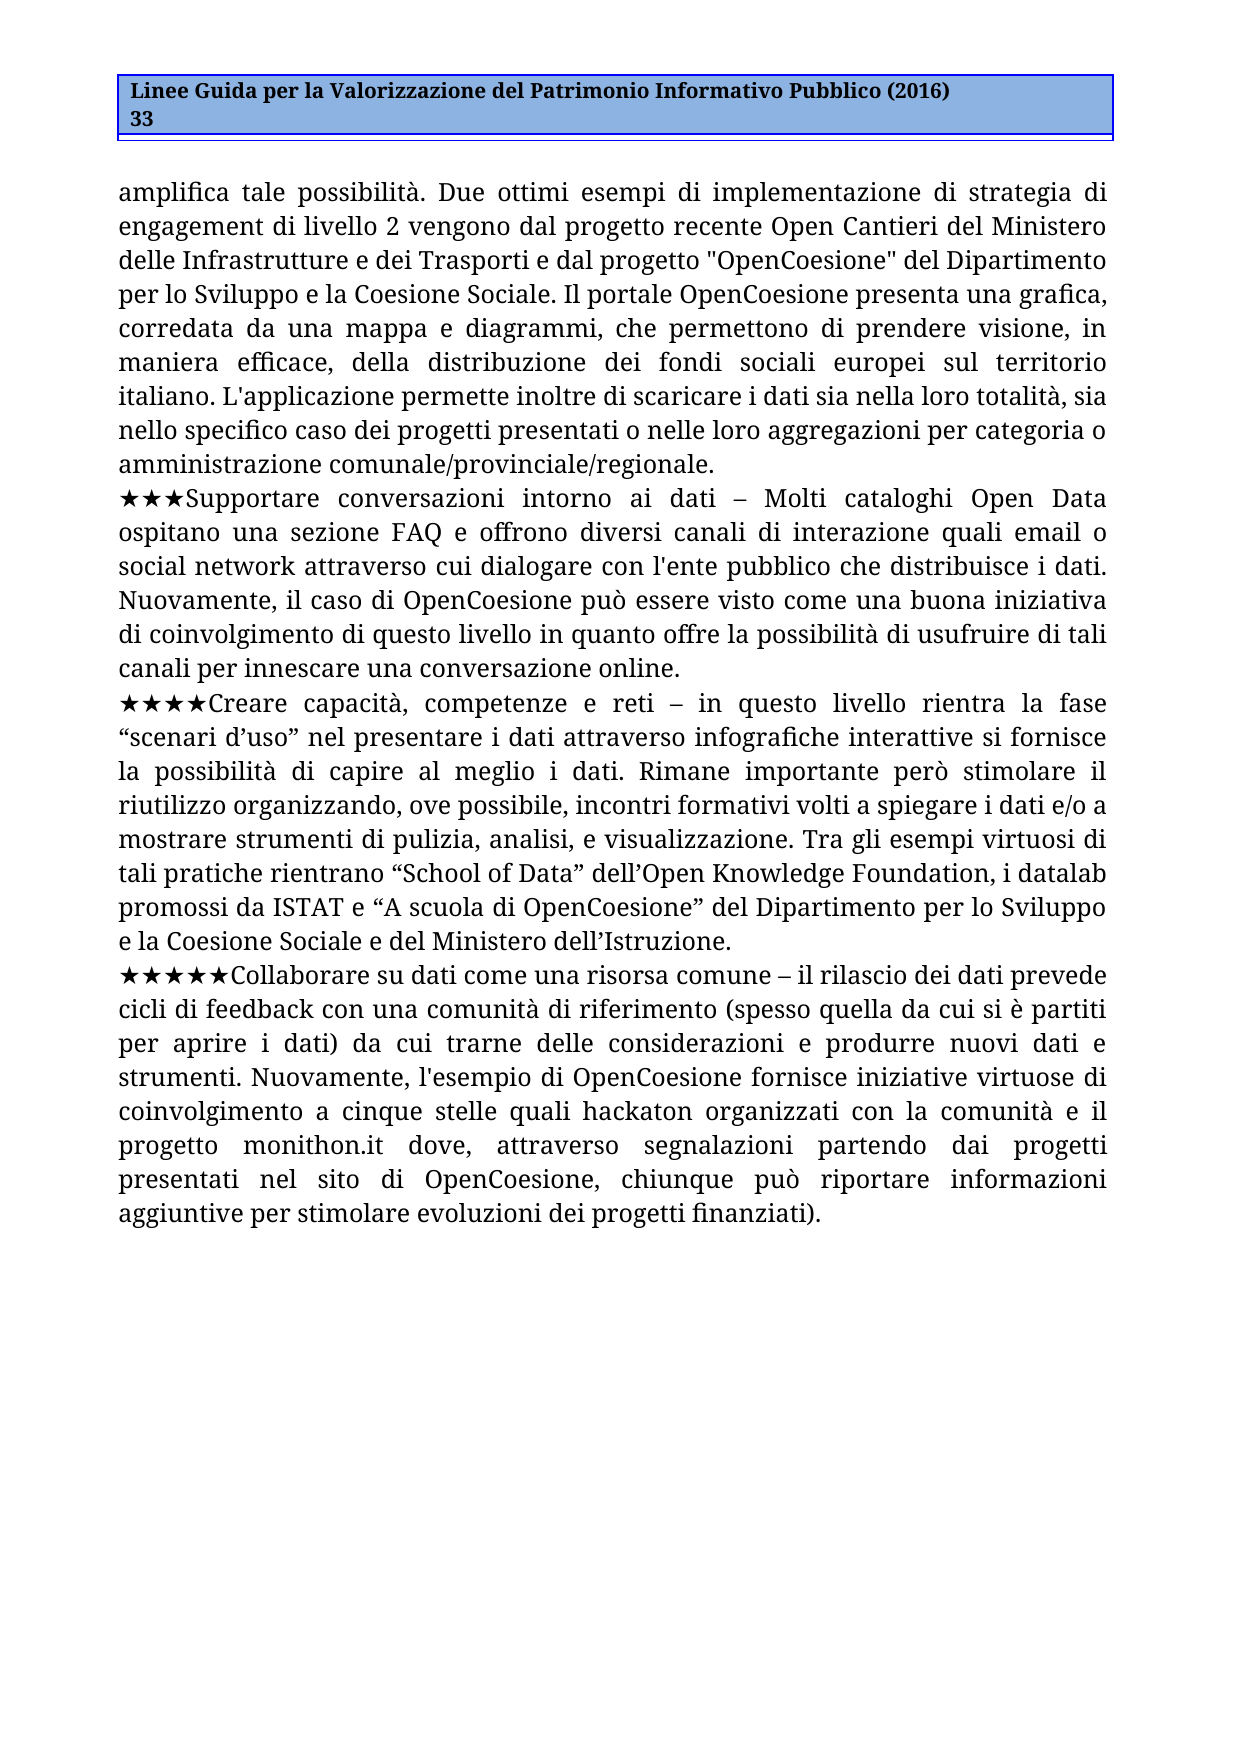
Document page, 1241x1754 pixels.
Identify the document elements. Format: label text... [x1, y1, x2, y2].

text ★★★Supportare conversazioni intorno ai dati – Molti cataloghi Open Data ospitano una sezione FAQ e offrono diversi canali di interazione quali email o social network attraverso cui dialogare con l'ente pubblico che distribuisce i dati. Nuovamente, il caso di OpenCoesione può essere visto come una buona iniziativa di coinvolgimento di questo livello in quanto offre la possibilità di usufruire di tali canali per innescare una conversazione online. [118, 481, 1108, 685]
text ★★★★★Collaborare su dati come una risorsa comune – il rilascio dei dati prevede cicli di feedback con una comunità di riferimento (spesso quella da cui si è partiti per aprire i dati) da cui trarne delle considerazioni e produrre nuovi dati e strumenti. Nuovamente, l'esempio di OpenCoesione fornisce iniziative virtuose di coinvolgimento a cinque stelle quali hackaton organizzati con la comunità e il progetto monithon.it dove, attraverso segnalazioni partendo dai progetti presentati nel sito di OpenCoesione, chiunque può riportare informazioni aggiuntive per stimolare evoluzioni dei progetti finanziati). [118, 958, 1108, 1230]
text ★★★★Creare capacità, competenze e reti – in questo livello rientra la fase “scenari d’uso” nel presentare i dati attraverso infografiche interattive si fornisce la possibilità di capire al meglio i dati. Rimane importante però stimolare il riutilizzo organizzando, ove possibile, incontri formativi volti a spiegare i dati e/o a mostrare strumenti di pulizia, analisi, e visualizzazione. Tra gli esempi virtuosi di tali pratiche rientrano “School of Data” dell’Open Knowledge Foundation, i datalab promossi da ISTAT e “A scuola di OpenCoesione” del Dipartimento per lo Sviluppo e la Coesione Sociale e del Ministero dell’Istruzione. [118, 685, 1108, 958]
text amplifica tale possibilità. Due ottimi esempi di implementazione di strategia di engagement di livello 2 vengono dal progetto recente Open Cantieri del Ministero delle Infrastrutture e dei Trasporti e dal progetto "OpenCoesione" del Dipartimento per lo Sviluppo e la Coesione Sociale. Il portale OpenCoesione presenta una grafica, corredata da una mappa e diagrammi, che permettono di prendere visione, in maniera efficace, della distribuzione dei fondi sociali europei sul territorio italiano. L'applicazione permette inoltre di scaricare i dati sia nella loro totalità, sia nello specifico caso dei progetti presentati o nelle loro aggregazioni per categoria o amministrazione comunale/provinciale/regionale. [118, 174, 1108, 481]
